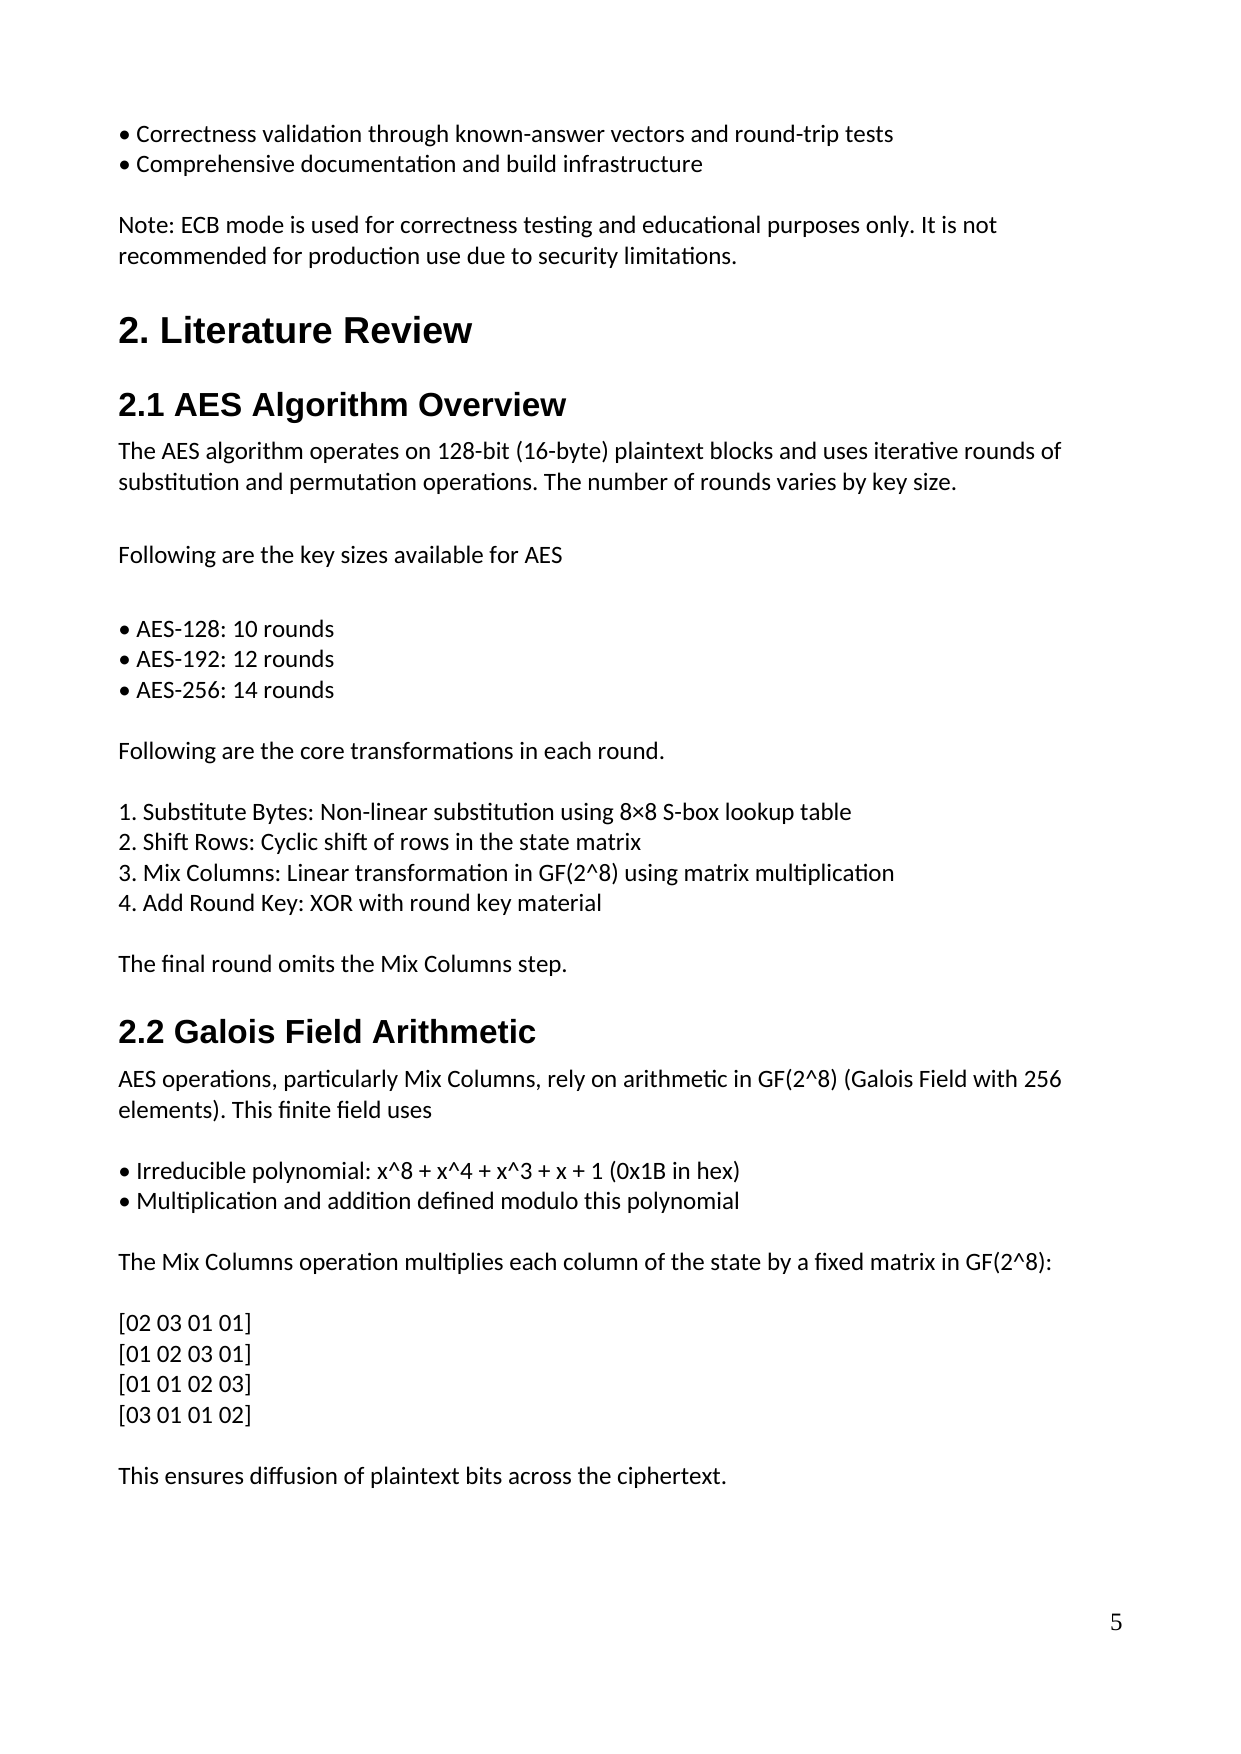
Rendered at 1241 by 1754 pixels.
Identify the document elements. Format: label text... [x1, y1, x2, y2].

subtitle 2.2 Galois Field Arithmetic [118, 1012, 1122, 1051]
text AES operations, particularly Mix Columns, rely on arithmetic in GF(2^8) (Galois Field with 256 elements). This finite field uses • Irreducible polynomial: x^8 + x^4 + x^3 + x + 1 (0x1B in hex) • Multiplication and addition defined modulo this polynomial The Mix Columns operation multiplies each column of the state by a fixed matrix in GF(2^8): [02 03 01 01] [01 02 03 01] [01 01 02 03] [03 01 01 02] This ensures diffusion of plaintext bits across the ciphertext. [118, 1063, 1122, 1491]
subtitle 2. Literature Review [118, 308, 1122, 351]
text The AES algorithm operates on 128-bit (16-byte) plaintext blocks and uses iterative rounds of substitution and permutation operations. The number of rounds varies by key size. [118, 436, 1122, 497]
text • Correctness validation through known-answer vectors and round-trip tests • Comprehensive documentation and build infrastructure Note: ECB mode is used for correctness testing and educational purposes only. It is not recommended for production use due to security limitations. [118, 118, 1122, 271]
subtitle 2.1 AES Algorithm Overview [118, 384, 1122, 423]
text • AES-128: 10 rounds • AES-192: 12 rounds • AES-256: 14 rounds Following are the core transformations in each round. 1. Substitute Bytes: Non-linear substitution using 8×8 S-box lookup table 2. Shift Rows: Cyclic shift of rows in the state matrix 3. Mix Columns: Linear transformation in GF(2^8) using matrix multiplication 4. Add Round Key: XOR with round key material The final round omits the Mix Columns step. [118, 582, 1122, 979]
text Following are the key sizes available for AES [118, 509, 1122, 570]
